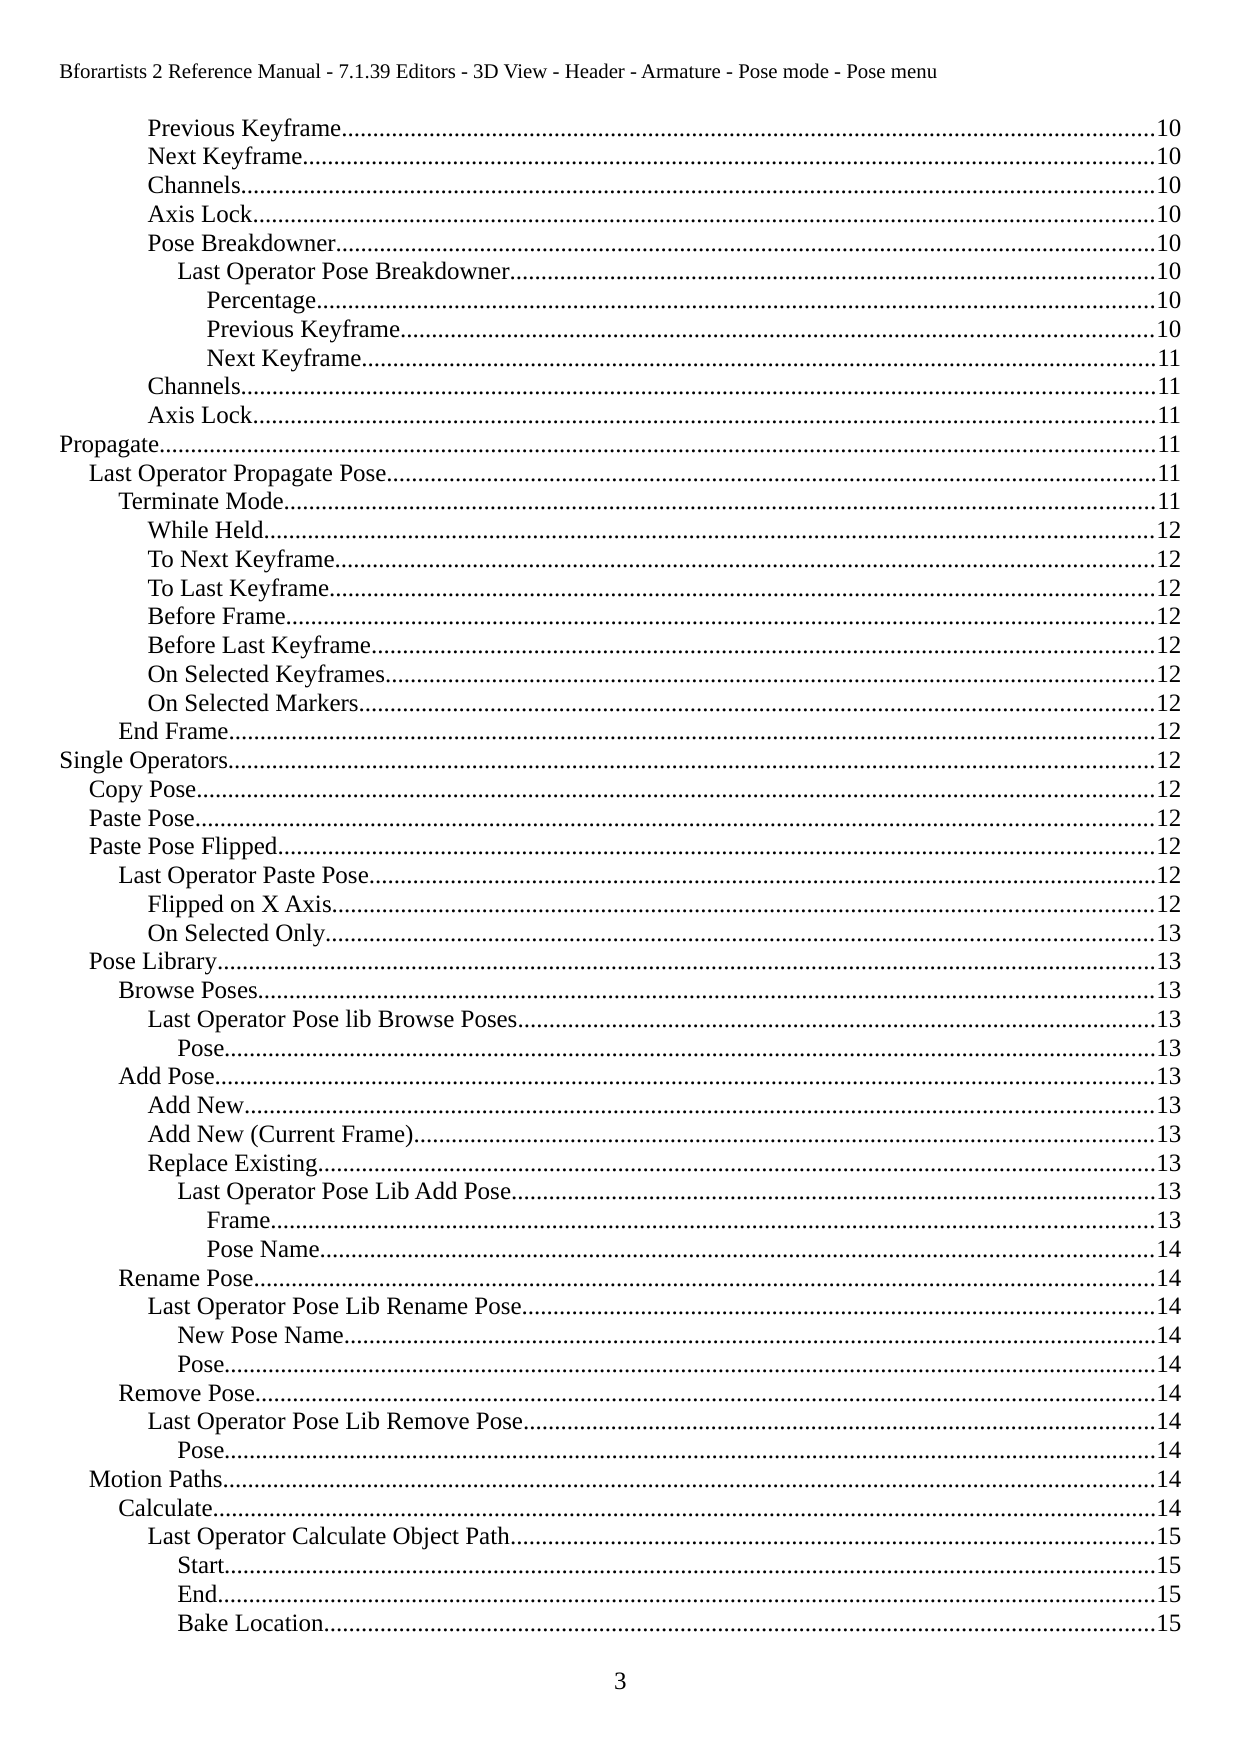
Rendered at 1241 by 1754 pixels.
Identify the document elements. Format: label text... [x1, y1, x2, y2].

text End Frame 12 [118, 716, 1181, 745]
text Last Operator Pose Breakdowner 10 [177, 256, 1181, 285]
text Calculate 14 [118, 1493, 1181, 1521]
text Pose 14 [177, 1435, 1181, 1464]
text Axis Lock 10 [147, 199, 1181, 228]
text Channels 10 [147, 170, 1181, 199]
text Paste Pose Flipped 12 [88, 831, 1181, 860]
text Copy Pose 12 [88, 774, 1181, 803]
text Pose Breakdowner 10 [147, 228, 1181, 256]
text On Selected Markers 12 [147, 688, 1181, 716]
text Replace Existing 13 [147, 1148, 1181, 1176]
text To Last Keyframe 12 [147, 573, 1181, 601]
text Pose 13 [177, 1033, 1181, 1061]
text End 15 [177, 1579, 1181, 1608]
text Add New (Current Frame) 13 [147, 1119, 1181, 1148]
text Previous Keyframe 10 [147, 113, 1181, 141]
text New Pose Name 14 [177, 1320, 1181, 1349]
text Channels 11 [147, 371, 1181, 400]
text On Selected Keyframes 12 [147, 659, 1181, 688]
text Last Operator Pose lib Browse Poses 13 [147, 1004, 1181, 1033]
text Pose Library 13 [88, 946, 1181, 975]
text On Selected Only 13 [147, 918, 1181, 946]
text Add Pose 13 [118, 1061, 1181, 1090]
text Last Operator Paste Pose 12 [118, 860, 1181, 889]
text Next Keyframe 10 [147, 141, 1181, 170]
text Next Keyframe 11 [206, 343, 1181, 371]
text Last Operator Propagate Pose 11 [88, 458, 1181, 486]
text Propagate 11 [59, 429, 1181, 458]
text Paste Pose 12 [88, 803, 1181, 831]
text Rename Pose 14 [118, 1263, 1181, 1291]
text Terminate Mode 11 [118, 486, 1181, 515]
text Percentage 10 [206, 285, 1181, 314]
text Before Last Keyframe 12 [147, 630, 1181, 659]
text Last Operator Pose Lib Rename Pose 14 [147, 1291, 1181, 1320]
text Previous Keyframe 10 [206, 314, 1181, 343]
text Last Operator Pose Lib Add Pose 13 [177, 1176, 1181, 1205]
text Add New 13 [147, 1090, 1181, 1119]
text To Next Keyframe 12 [147, 544, 1181, 573]
text Motion Paths 14 [88, 1464, 1181, 1493]
text Flipped on X Axis 12 [147, 889, 1181, 918]
text Frame 13 [206, 1205, 1181, 1234]
text Last Operator Calculate Object Path 15 [147, 1521, 1181, 1550]
text Pose Name 14 [206, 1234, 1181, 1263]
text Bake Location 15 [177, 1608, 1181, 1636]
text Browse Poses 13 [118, 975, 1181, 1004]
text Start 15 [177, 1550, 1181, 1579]
text Before Frame 12 [147, 601, 1181, 630]
text Single Operators 12 [59, 745, 1181, 774]
text Remove Pose 14 [118, 1378, 1181, 1406]
text Pose 14 [177, 1349, 1181, 1378]
text Last Operator Pose Lib Remove Pose 14 [147, 1406, 1181, 1435]
text Axis Lock 11 [147, 400, 1181, 429]
text While Held 12 [147, 515, 1181, 544]
